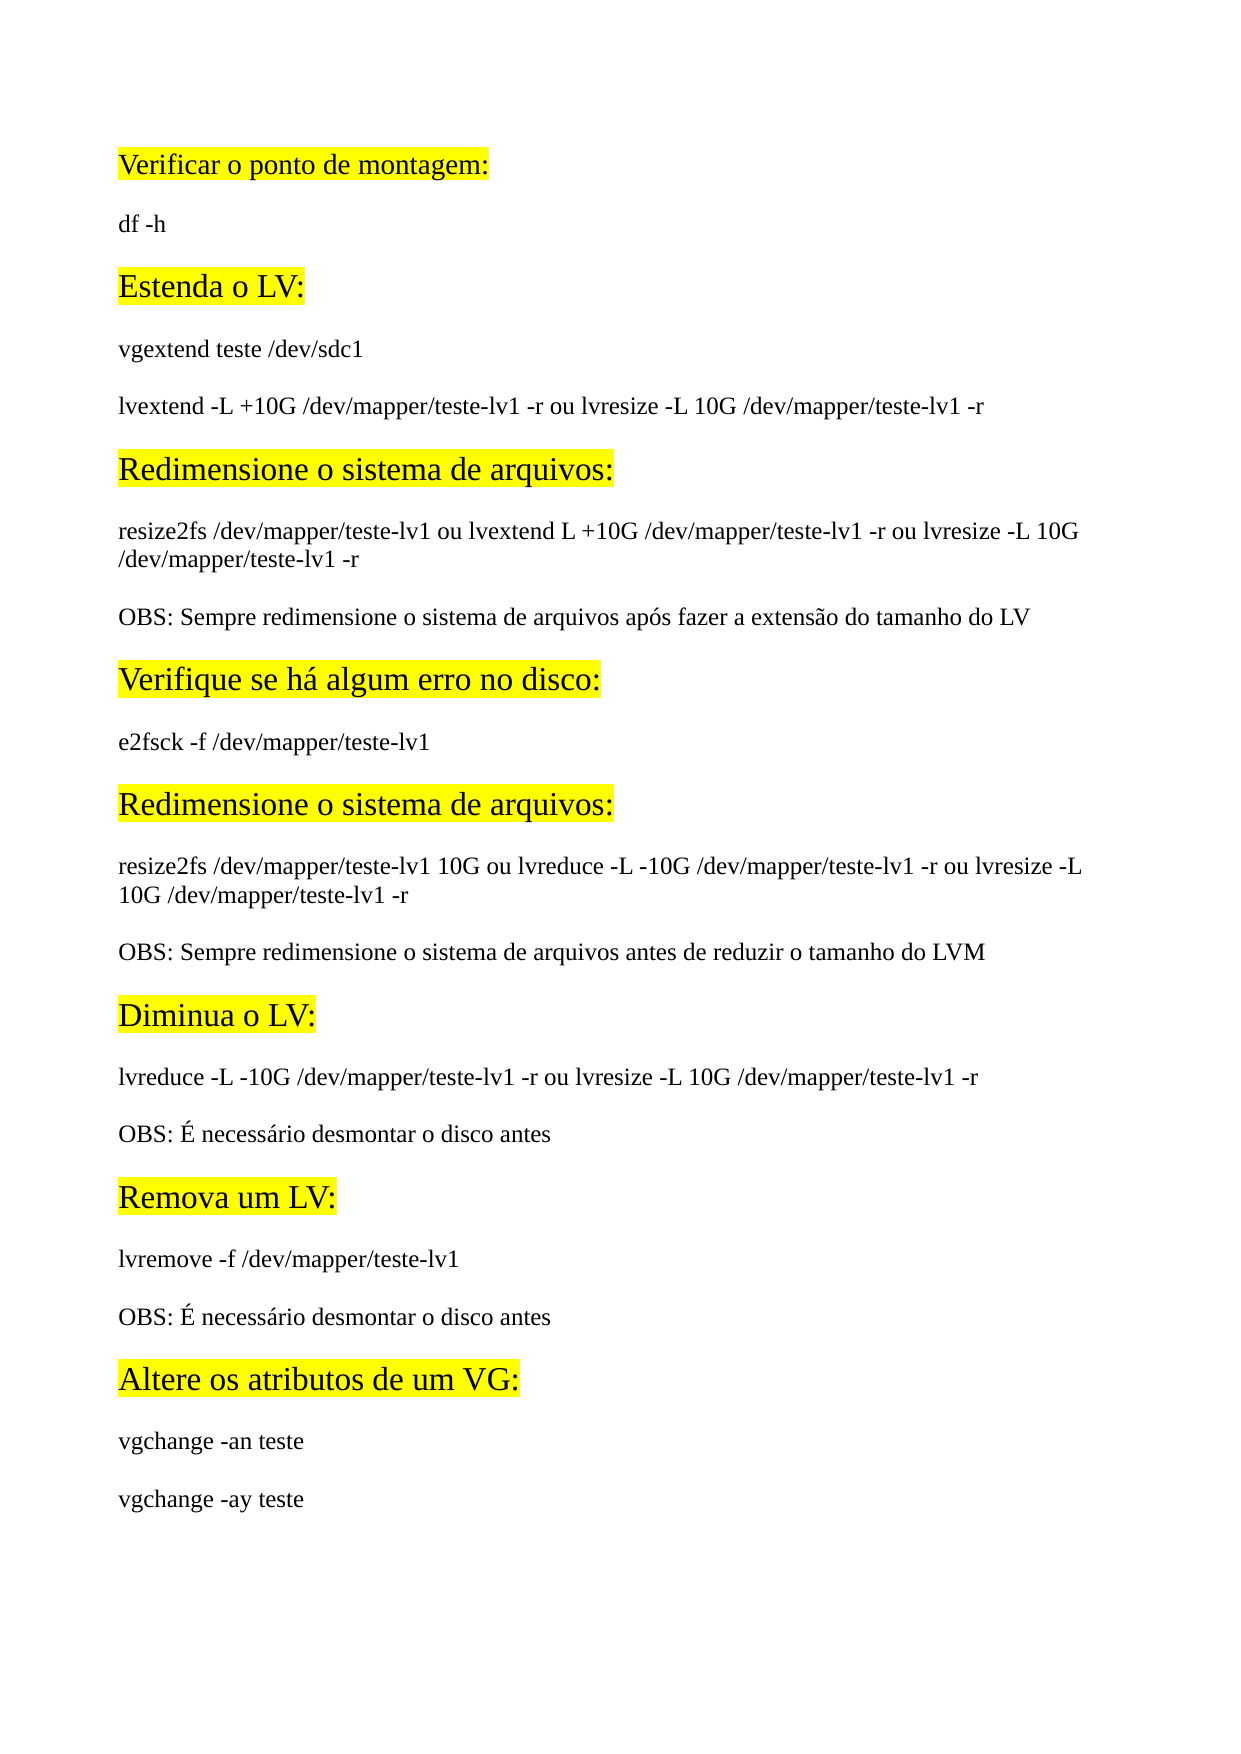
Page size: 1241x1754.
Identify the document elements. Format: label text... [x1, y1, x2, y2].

text Diminua o LV: [118, 995, 1122, 1033]
text vgextend teste /dev/sdc1 [118, 334, 1122, 362]
text vgchange -an teste [118, 1426, 1122, 1455]
text OBS: Sempre redimensione o sistema de arquivos antes de reduzir o tamanho do LVM [118, 937, 1122, 966]
text OBS: Sempre redimensione o sistema de arquivos após fazer a extensão do tamanho do LV [118, 602, 1122, 631]
text lvreduce -L -10G /dev/mapper/teste-lv1 -r ou lvresize -L 10G /dev/mapper/teste-lv1 -r [118, 1062, 1122, 1091]
text resize2fs /dev/mapper/teste-lv1 ou lvextend L +10G /dev/mapper/teste-lv1 -r ou lvresize -L 10G /dev/mapper/teste-lv1 -r [118, 516, 1122, 573]
text Redimensione o sistema de arquivos: [118, 784, 1122, 822]
text Altere os atributos de um VG: [118, 1359, 1122, 1397]
text Redimensione o sistema de arquivos: [118, 449, 1122, 487]
text OBS: É necessário desmontar o disco antes [118, 1302, 1122, 1330]
text Verifique se há algum erro no disco: [118, 659, 1122, 698]
text resize2fs /dev/mapper/teste-lv1 10G ou lvreduce -L -10G /dev/mapper/teste-lv1 -r ou lvresize -L 10G /dev/mapper/teste-lv1 -r [118, 851, 1122, 909]
text Remova um LV: [118, 1177, 1122, 1215]
text lvextend -L +10G /dev/mapper/teste-lv1 -r ou lvresize -L 10G /dev/mapper/teste-lv1 -r [118, 391, 1122, 420]
text df -h [118, 209, 1122, 238]
text Verificar o ponto de montagem: [118, 147, 1122, 180]
text e2fsck -f /dev/mapper/teste-lv1 [118, 727, 1122, 755]
text Estenda o LV: [118, 267, 1122, 305]
text OBS: É necessário desmontar o disco antes [118, 1119, 1122, 1148]
text lvremove -f /dev/mapper/teste-lv1 [118, 1244, 1122, 1273]
text vgchange -ay teste [118, 1484, 1122, 1512]
